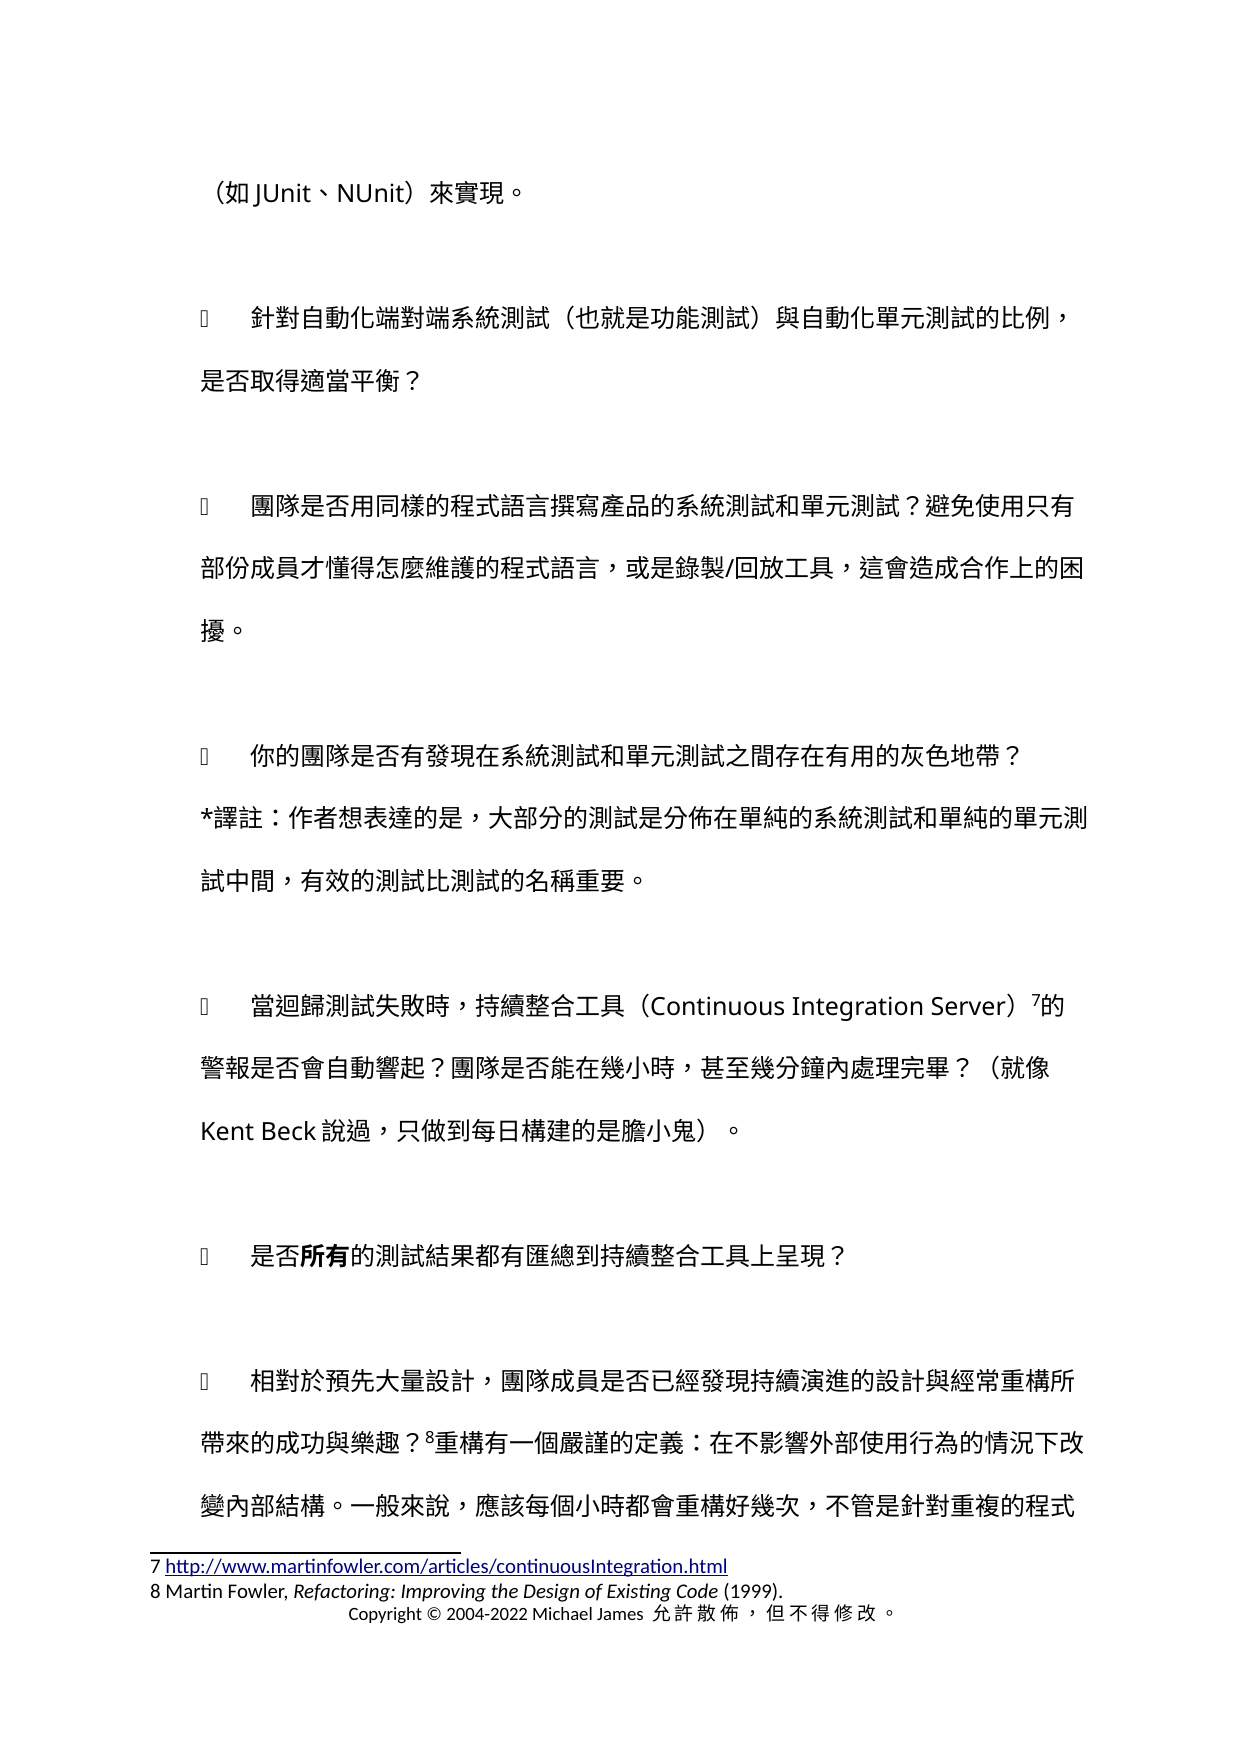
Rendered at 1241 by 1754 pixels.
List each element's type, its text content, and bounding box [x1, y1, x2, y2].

list 針對自動化端對端系統測試（也就是功能測試）與自動化單元測試的比例，是否取得適當平衡？ [200, 275, 1090, 400]
list （如JUnit、NUnit）來實現。 [200, 150, 1090, 212]
list 相對於預先大量設計，團隊成員是否已經發現持續演進的設計與經常重構所帶來的成功與樂趣？重構有一個嚴謹的定義：在不影響外部使用行為的情況下改變內部結構。一般來說，應該每個小時都會重構好幾次，不管是針對重複的程式 [200, 1337, 1090, 1525]
list http://www.martinfowler.com/articles/continuousIntegration.html [150, 1553, 1090, 1578]
list *譯註：作者想表達的是，大部分的測試是分佈在單純的系統測試和單純的單元測試中間，有效的測試比測試的名稱重要。 [200, 775, 1090, 900]
list Martin Fowler, Refactoring: Improving the Design of Existing Code (1999). [150, 1578, 1090, 1604]
list 你的團隊是否有發現在系統測試和單元測試之間存在有用的灰色地帶？ [200, 712, 1090, 775]
list 當迴歸測試失敗時，持續整合工具（Continuous Integration Server）的警報是否會自動響起？團隊是否能在幾小時，甚至幾分鐘內處理完畢？（就像Kent Beck說過，只做到每日構建的是膽小鬼）。 [200, 962, 1090, 1150]
list 團隊是否用同樣的程式語言撰寫產品的系統測試和單元測試？避免使用只有部份成員才懂得怎麼維護的程式語言，或是錄製/回放工具，這會造成合作上的困擾。 [200, 462, 1090, 650]
list 是否所有的測試結果都有匯總到持續整合工具上呈現？ [200, 1212, 1090, 1275]
